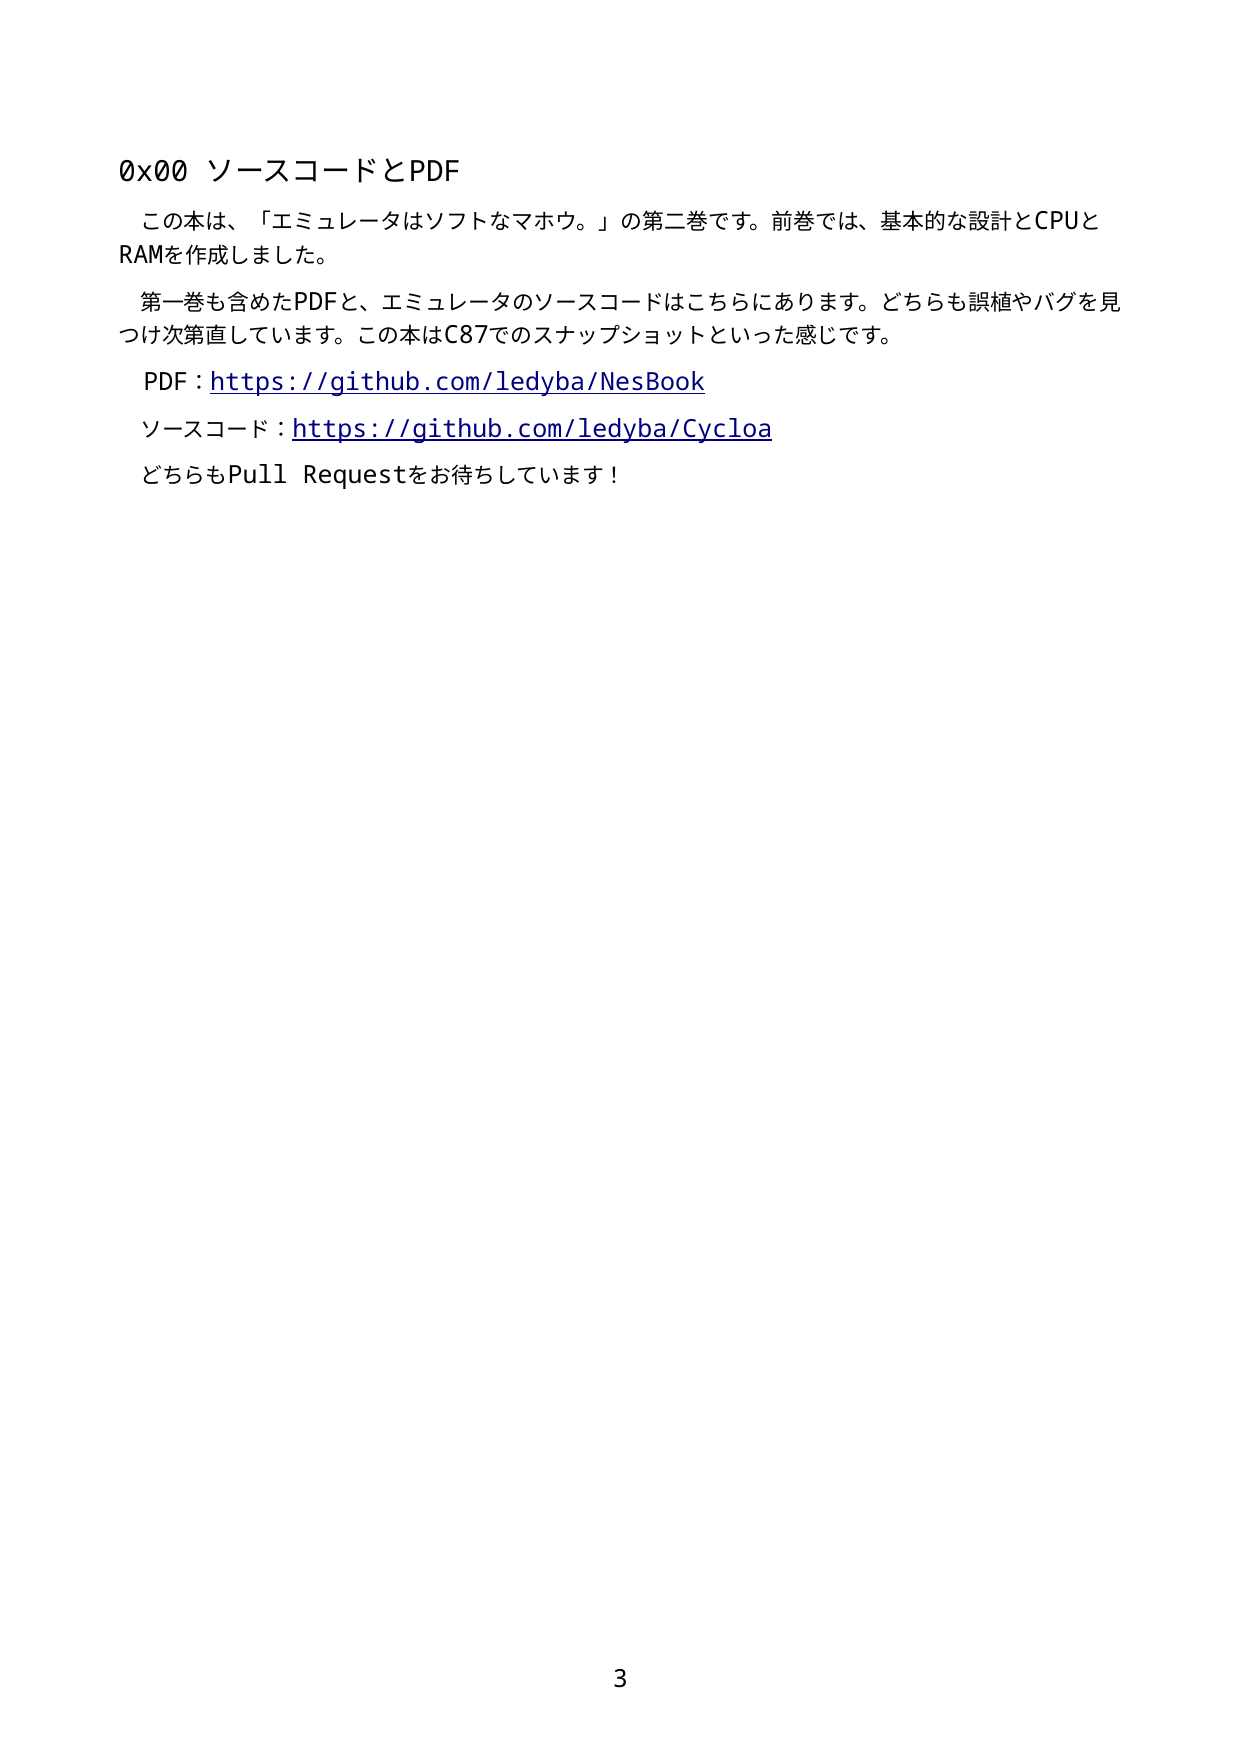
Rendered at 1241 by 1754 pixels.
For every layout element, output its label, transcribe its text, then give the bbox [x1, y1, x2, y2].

subtitle どちらもPull Requestをお待ちしています！ [118, 457, 1122, 491]
subtitle PDF：https://github.com/ledyba/NesBook [118, 364, 1122, 398]
subtitle ソースコード：https://github.com/ledyba/Cycloa [118, 410, 1122, 444]
subtitle この本は、「エミュレータはソフトなマホウ。」の第二巻です。前巻では、基本的な設計とCPUとRAMを作成しました。 [118, 202, 1122, 271]
subtitle 0x00 ソースコードとPDF [118, 148, 1122, 190]
subtitle 第一巻も含めたPDFと、エミュレータのソースコードはこちらにあります。どちらも誤植やバグを見つけ次第直しています。この本はC87でのスナップショットといった感じです。 [118, 283, 1122, 351]
